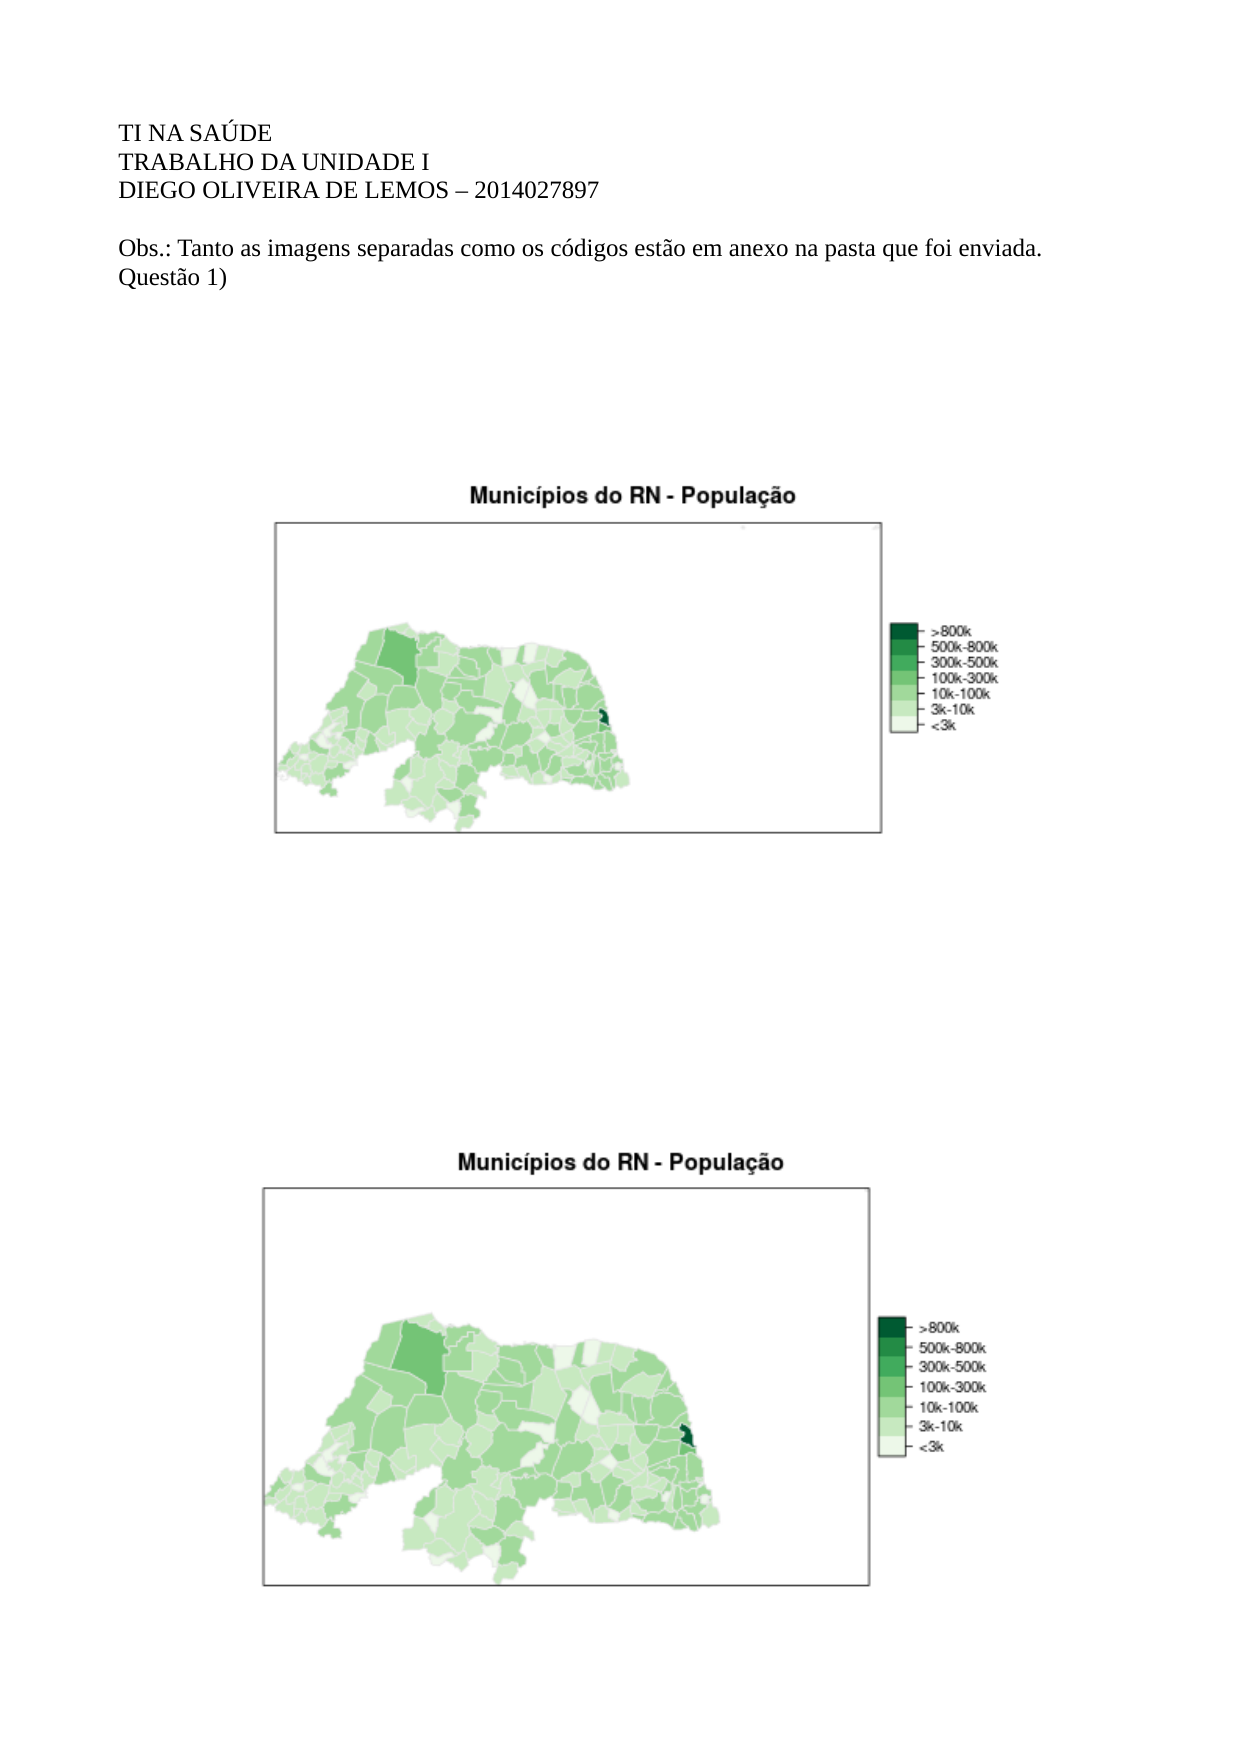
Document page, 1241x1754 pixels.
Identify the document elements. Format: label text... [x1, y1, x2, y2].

text Obs.: Tanto as imagens separadas como os códigos estão em anexo na pasta que foi enviada. [118, 233, 1122, 262]
text DIEGO OLIVEIRA DE LEMOS – 2014027897 [118, 176, 1122, 204]
text Questão 1) [118, 262, 1122, 291]
text TI NA SAÚDE [118, 118, 1122, 147]
text TRABALHO DA UNIDADE I [118, 147, 1122, 176]
picture [245, 294, 1008, 1754]
